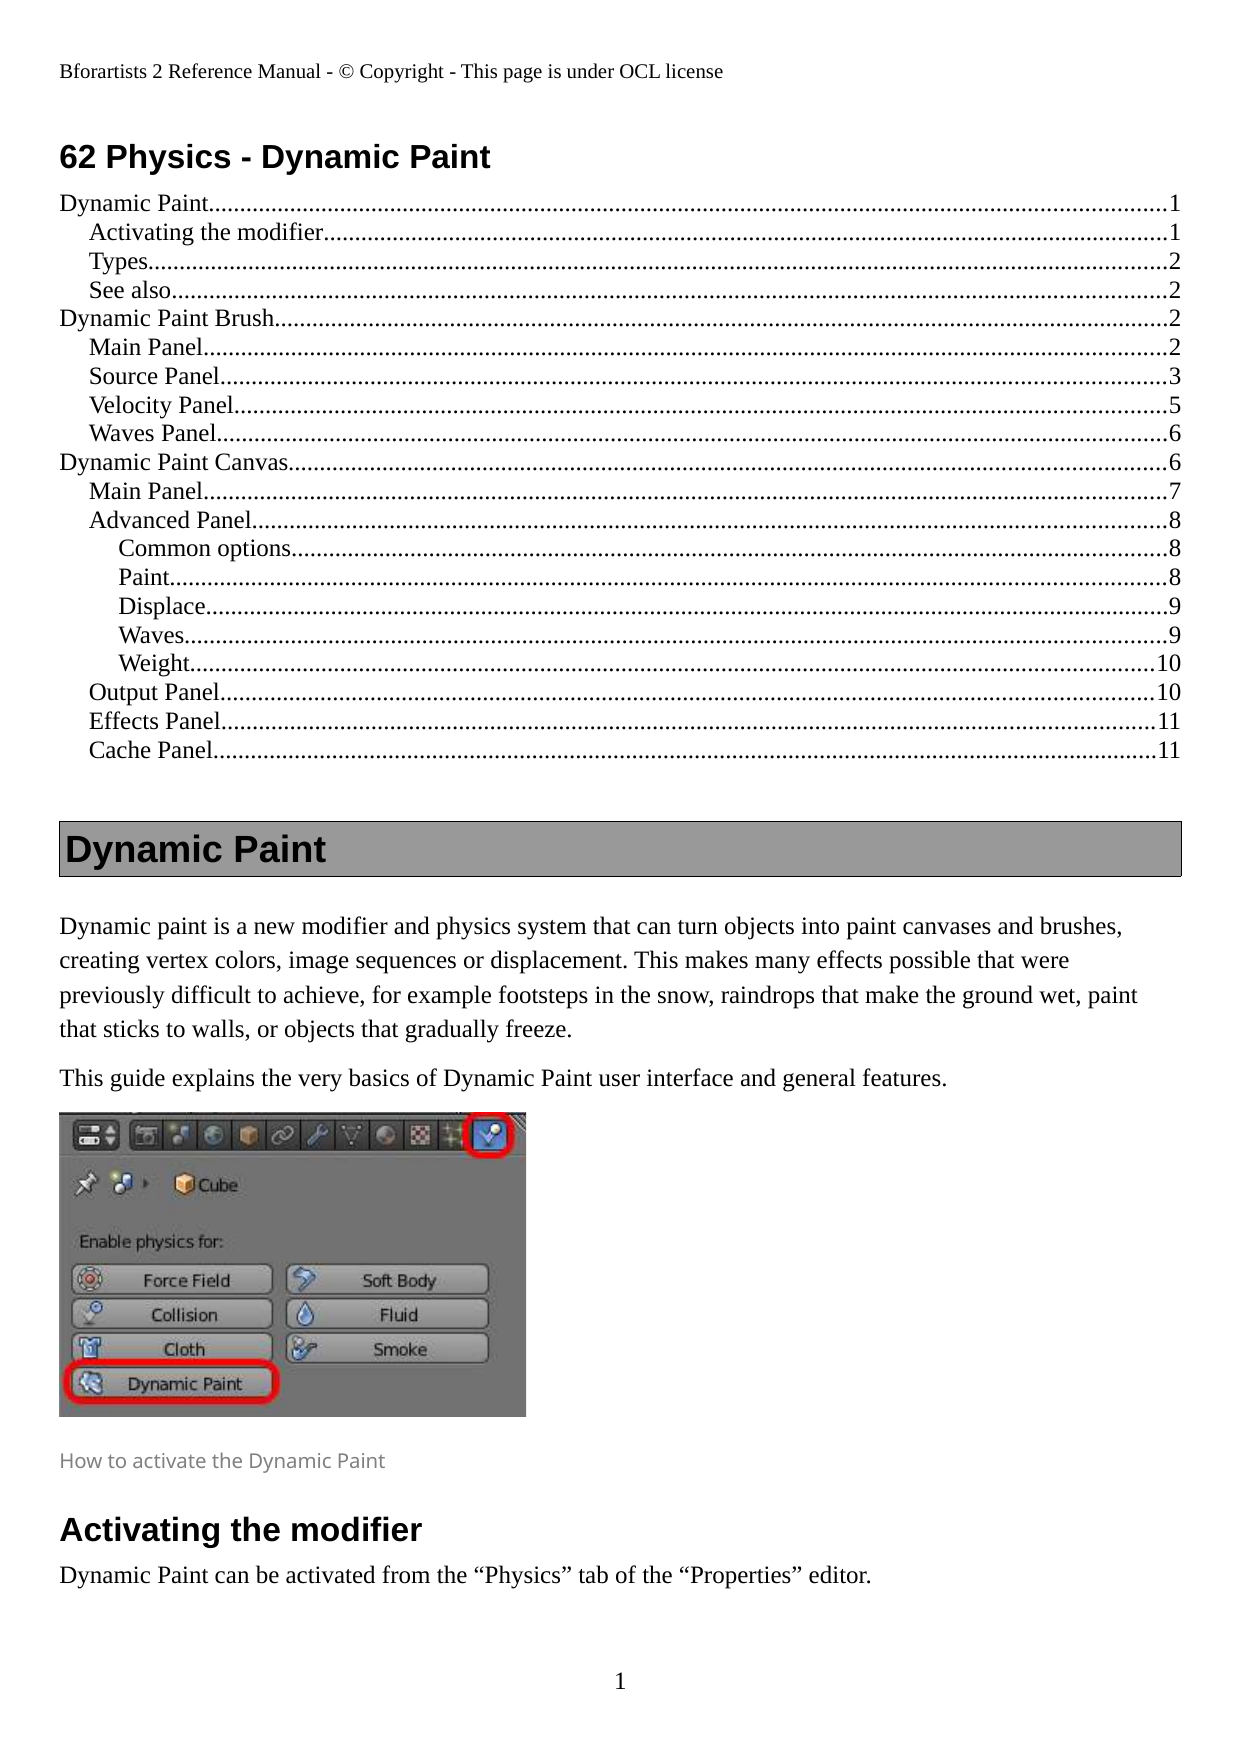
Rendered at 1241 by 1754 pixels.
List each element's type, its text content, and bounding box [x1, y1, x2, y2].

text Activating the modifier 1 [88, 217, 1181, 246]
text How to activate the Dynamic Paint [59, 1443, 1181, 1474]
text Advanced Panel 8 [88, 505, 1181, 533]
text Effects Panel 11 [88, 706, 1181, 735]
subtitle Activating the modifier [59, 1509, 1181, 1548]
text Dynamic paint is a new modifier and physics system that can turn objects into paint canvases and brushes, creating vertex colors, image sequences or displacement. This makes many effects possible that were previously difficult to achieve, for example footsteps in the snow, raindrops that make the ground wet, paint that sticks to walls, or objects that gradually freeze. [59, 911, 1181, 1043]
picture [59, 1112, 527, 1417]
text Dynamic Paint 1 [59, 188, 1181, 217]
text Velocity Panel 5 [88, 390, 1181, 418]
text Dynamic Paint Brush 2 [59, 303, 1181, 332]
text Main Panel 2 [88, 332, 1181, 361]
text Waves Panel 6 [88, 418, 1181, 447]
text Waves 9 [118, 620, 1181, 648]
text Cache Panel 11 [88, 735, 1181, 763]
text Displace 9 [118, 591, 1181, 620]
text Output Panel 10 [88, 677, 1181, 706]
text Dynamic Paint Canvas 6 [59, 447, 1181, 476]
text This guide explains the very basics of Dynamic Paint user interface and general features. [59, 1063, 1181, 1092]
text Weight 10 [118, 648, 1181, 677]
subtitle 62 Physics - Dynamic Paint [59, 138, 1181, 176]
text See also 2 [88, 275, 1181, 303]
text Paint 8 [118, 562, 1181, 591]
text Main Panel 7 [88, 476, 1181, 505]
text Types 2 [88, 246, 1181, 275]
table_header Dynamic Paint [60, 822, 1181, 876]
text Dynamic Paint can be activated from the “Physics” tab of the “Properties” editor. [59, 1561, 1181, 1589]
text Common options 8 [118, 533, 1181, 562]
text Source Panel 3 [88, 361, 1181, 390]
